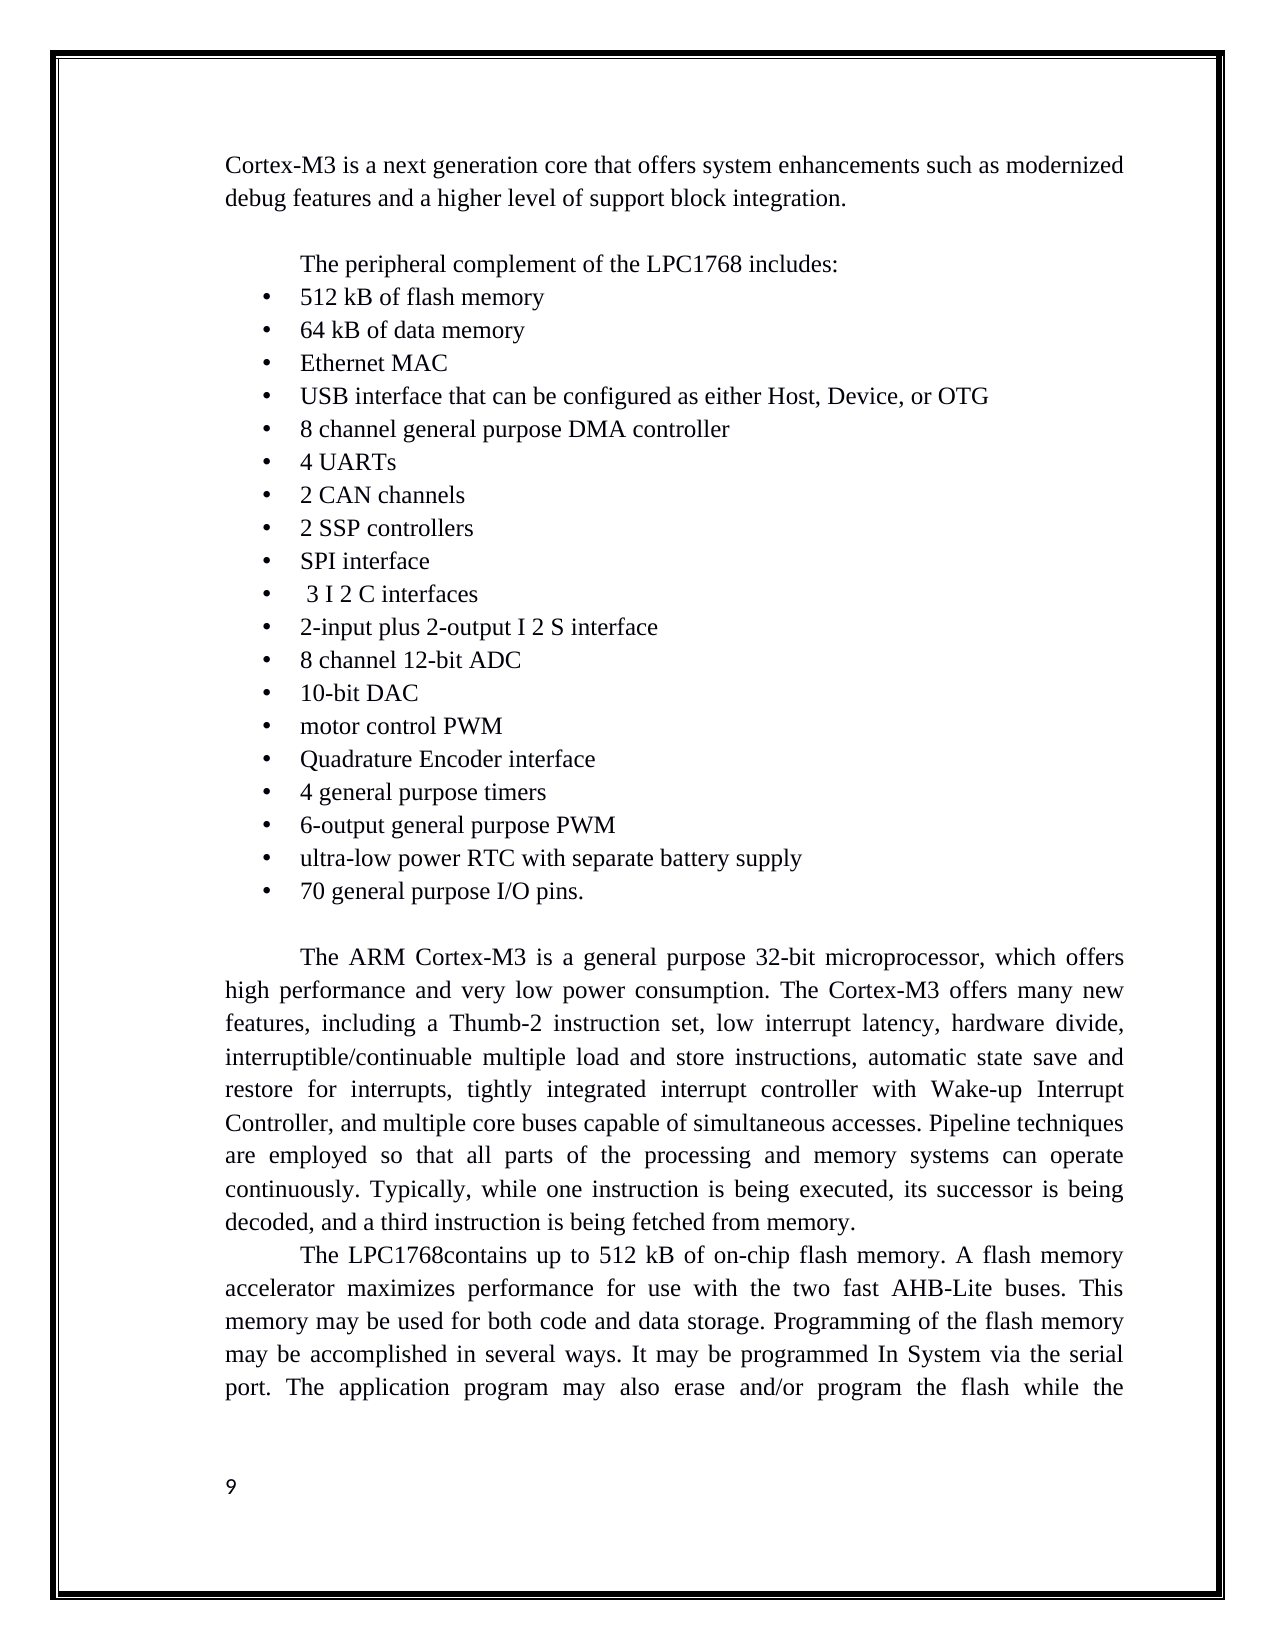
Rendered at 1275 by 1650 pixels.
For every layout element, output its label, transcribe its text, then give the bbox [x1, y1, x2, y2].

list SPI interface [262, 546, 1125, 575]
list 3 I 2 C interfaces [262, 579, 1125, 608]
list Ethernet MAC [262, 348, 1125, 377]
text The ARM Cortex-M3 is a general purpose 32-bit microprocessor, which offers high performance and very low power consumption. The Cortex-M3 offers many new features, including a Thumb-2 instruction set, low interrupt latency, hardware divide, interruptible/continuable multiple load and store instructions, automatic state save and restore for interrupts, tightly integrated interrupt controller with Wake-up Interrupt Controller, and multiple core buses capable of simultaneous accesses. Pipeline techniques are employed so that all parts of the processing and memory systems can operate continuously. Typically, while one instruction is being executed, its successor is being decoded, and a third instruction is being fetched from memory. [225, 942, 1125, 1235]
list ultra-low power RTC with separate battery supply [262, 843, 1125, 872]
list 512 kB of flash memory [262, 282, 1125, 311]
list 4 UARTs [262, 447, 1125, 476]
list 6-output general purpose PWM [262, 810, 1125, 839]
list 8 channel 12-bit ADC [262, 645, 1125, 674]
text The peripheral complement of the LPC1768 includes: [225, 249, 1125, 278]
list 2 SSP controllers [262, 513, 1125, 542]
text Cortex-M3 is a next generation core that offers system enhancements such as modernized debug features and a higher level of support block integration. [225, 150, 1125, 212]
list 64 kB of data memory [262, 315, 1125, 344]
list 70 general purpose I/O pins. [262, 876, 1125, 905]
list USB interface that can be configured as either Host, Device, or OTG [262, 381, 1125, 410]
list motor control PWM [262, 711, 1125, 740]
list 8 channel general purpose DMA controller [262, 414, 1125, 443]
list Quadrature Encoder interface [262, 744, 1125, 773]
list 2-input plus 2-output I 2 S interface [262, 612, 1125, 641]
text The LPC1768contains up to 512 kB of on-chip flash memory. A flash memory accelerator maximizes performance for use with the two fast AHB-Lite buses. This memory may be used for both code and data storage. Programming of the flash memory may be accomplished in several ways. It may be programmed In System via the serial port. The application program may also erase and/or program the flash while the [225, 1240, 1125, 1401]
list 10-bit DAC [262, 678, 1125, 707]
list 2 CAN channels [262, 480, 1125, 509]
list 4 general purpose timers [262, 777, 1125, 806]
